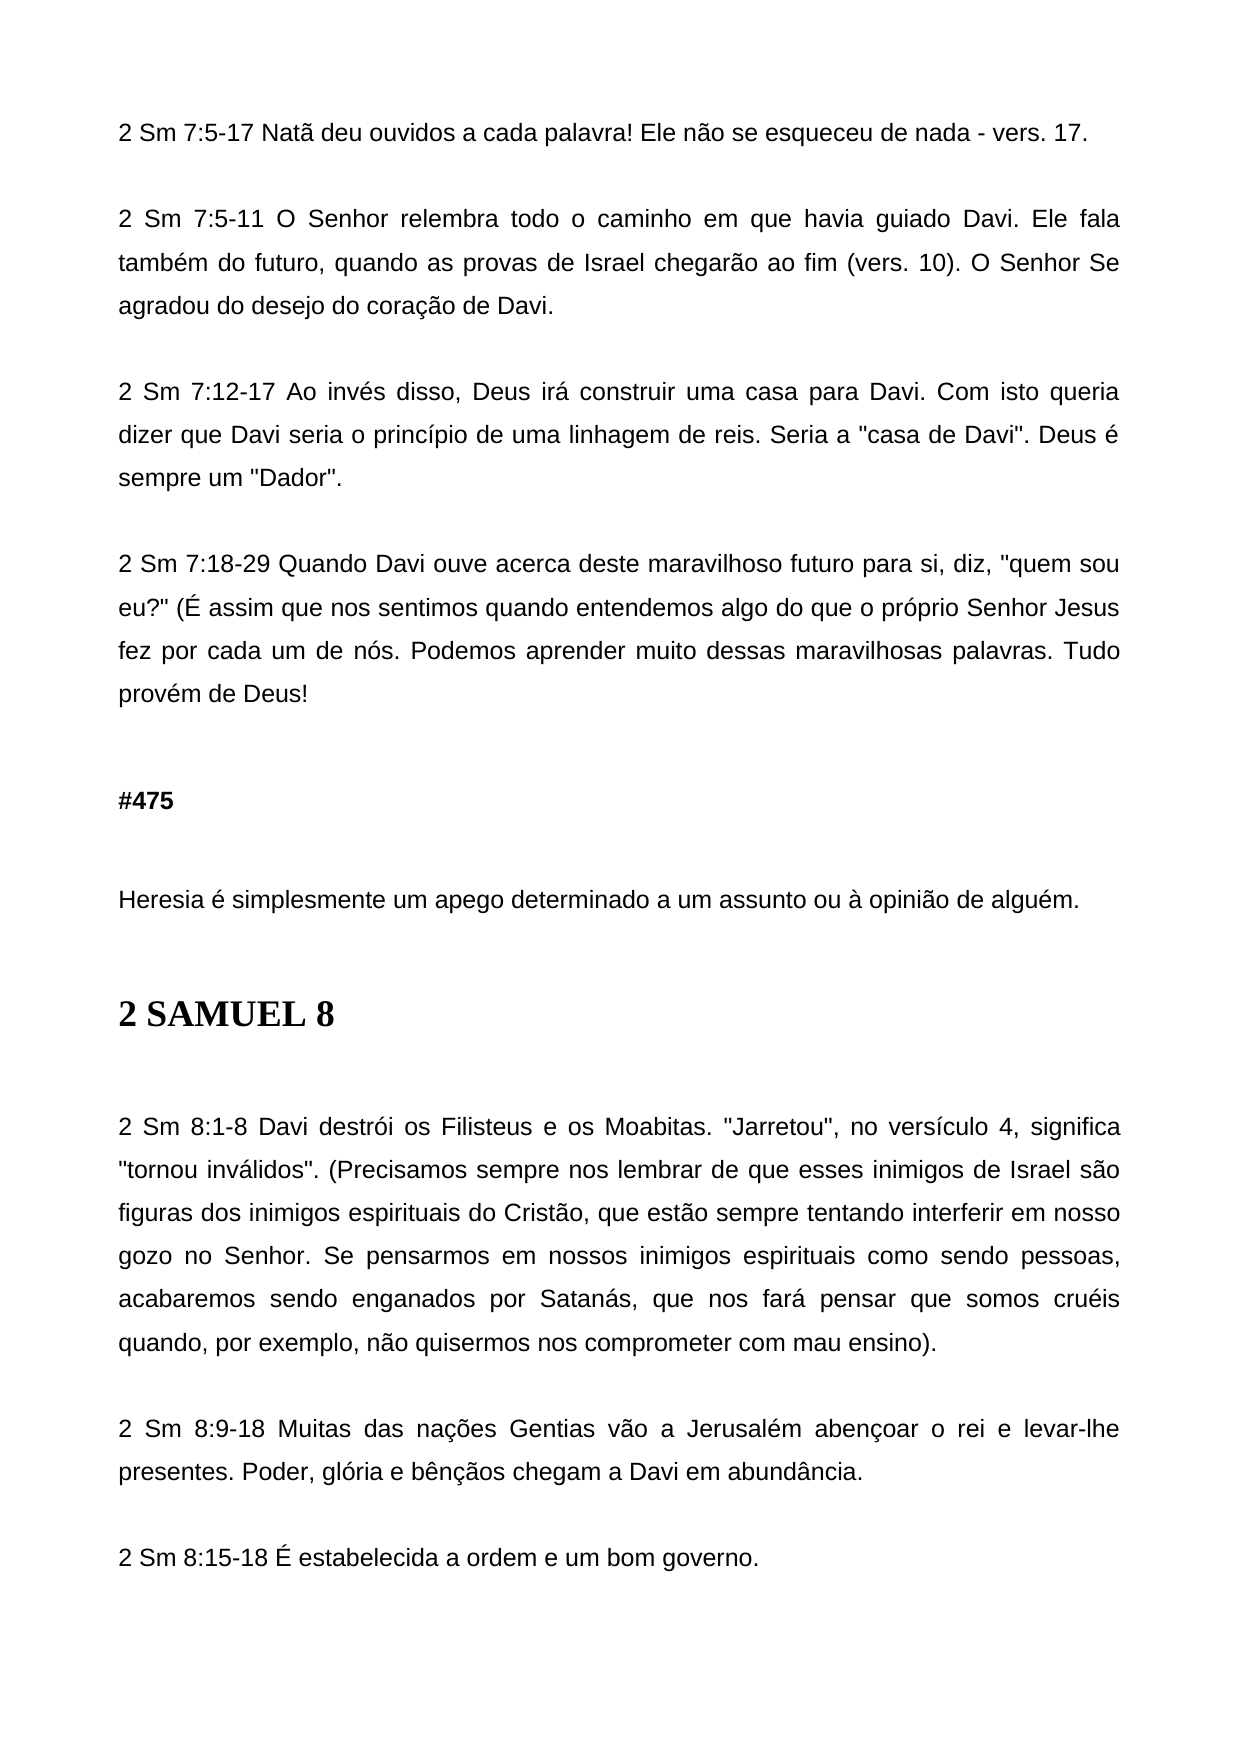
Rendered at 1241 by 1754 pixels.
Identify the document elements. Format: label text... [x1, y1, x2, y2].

text 2 Sm 7:5-11 O Senhor relembra todo o caminho em que havia guiado Davi. Ele fala também do futuro, quando as provas de Israel chegarão ao fim (vers. 10). O Senhor Se agradou do desejo do coração de Davi. [118, 204, 1122, 319]
text 2 Sm 7:12-17 Ao invés disso, Deus irá construir uma casa para Davi. Com isto queria dizer que Davi seria o princípio de uma linhagem de reis. Seria a "casa de Davi". Deus é sempre um "Dador". [118, 377, 1122, 492]
text 2 Sm 7:5-17 Natã deu ouvidos a cada palavra! Ele não se esqueceu de nada - vers. 17. [118, 118, 1122, 147]
text 2 Sm 7:18-29 Quando Davi ouve acerca deste maravilhoso futuro para si, diz, "quem sou eu?" (É assim que nos sentimos quando entendemos algo do que o próprio Senhor Jesus fez por cada um de nós. Podemos aprender muito dessas maravilhosas palavras. Tudo provém de Deus! [118, 549, 1122, 707]
subtitle 2 SAMUEL 8 [118, 992, 1122, 1035]
subtitle #475 [118, 786, 1122, 814]
text 2 Sm 8:15-18 É estabelecida a ordem e um bom governo. [118, 1543, 1122, 1572]
text 2 Sm 8:1-8 Davi destrói os Filisteus e os Moabitas. "Jarretou", no versículo 4, significa "tornou inválidos". (Precisamos sempre nos lembrar de que esses inimigos de Israel são figuras dos inimigos espirituais do Cristão, que estão sempre tentando interferir em nosso gozo no Senhor. Se pensarmos em nossos inimigos espirituais como sendo pessoas, acabaremos sendo enganados por Satanás, que nos fará pensar que somos cruéis quando, por exemplo, não quisermos nos comprometer com mau ensino). [118, 1112, 1122, 1356]
text Heresia é simplesmente um apego determinado a um assunto ou à opinião de alguém. [118, 884, 1122, 913]
text 2 Sm 8:9-18 Muitas das nações Gentias vão a Jerusalém abençoar o rei e levar-lhe presentes. Poder, glória e bênçãos chegam a Davi em abundância. [118, 1414, 1122, 1486]
